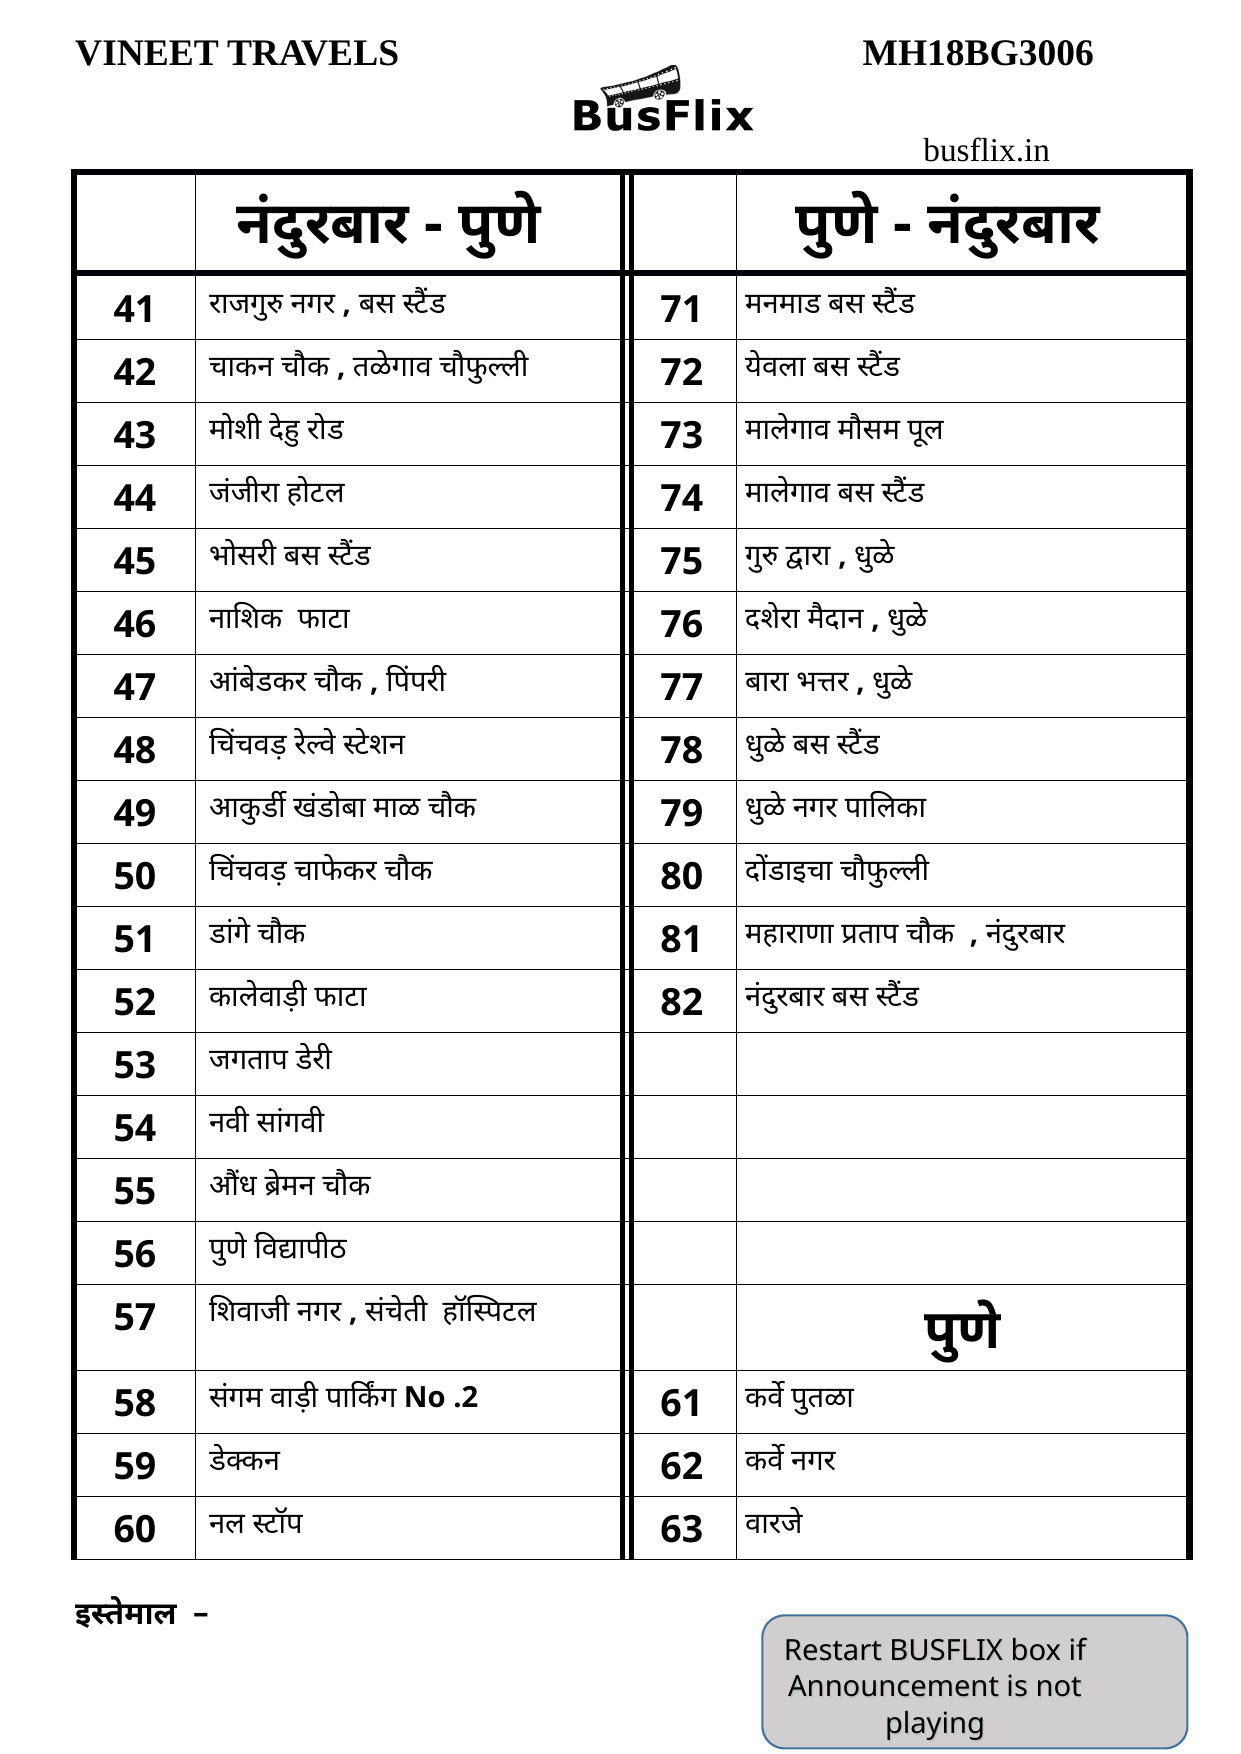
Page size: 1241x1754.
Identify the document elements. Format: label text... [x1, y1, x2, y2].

table_cell 72 [634, 340, 736, 402]
table_cell बारा भत्तर , धुळे [737, 655, 1186, 717]
table_cell [634, 1222, 736, 1284]
table_cell 60 [77, 1497, 195, 1559]
table_cell 78 [634, 718, 736, 780]
table_cell [634, 1159, 736, 1221]
table_cell नवी सांगवी [196, 1096, 620, 1158]
table_cell 57 [77, 1285, 195, 1370]
table_cell मोशी देहु रोड [196, 403, 620, 465]
table_cell नल स्टॉप [196, 1497, 620, 1559]
table_cell चिंचवड़ रेल्वे स्टेशन [196, 718, 620, 780]
table_cell [634, 1096, 736, 1158]
table_cell 82 [634, 970, 736, 1032]
table_cell कर्वे पुतळा [737, 1371, 1186, 1433]
table_cell [737, 1222, 1186, 1284]
table_cell 43 [77, 403, 195, 465]
table_cell 53 [77, 1033, 195, 1095]
table_cell 54 [77, 1096, 195, 1158]
table_cell डेक्कन [196, 1434, 620, 1496]
table_cell दोंडाइचा चौफुल्ली [737, 844, 1186, 906]
table_cell मनमाड बस स्टैंड [737, 276, 1186, 339]
table_header [77, 175, 195, 270]
table_cell 48 [77, 718, 195, 780]
table_cell 47 [77, 655, 195, 717]
table_cell 62 [634, 1434, 736, 1496]
table_cell धुळे नगर पालिका [737, 781, 1186, 843]
table_cell शिवाजी नगर , संचेती हॉस्पिटल [196, 1285, 620, 1370]
table_cell 49 [77, 781, 195, 843]
table_cell 81 [634, 907, 736, 969]
table_cell 61 [634, 1371, 736, 1433]
table_cell पुणे विद्यापीठ [196, 1222, 620, 1284]
table_cell 50 [77, 844, 195, 906]
table_cell 79 [634, 781, 736, 843]
table_cell दशेरा मैदान , धुळे [737, 592, 1186, 654]
table_cell 77 [634, 655, 736, 717]
table_cell [634, 1285, 736, 1370]
table_cell वारजे [737, 1497, 1186, 1559]
table_cell 46 [77, 592, 195, 654]
table_cell 41 [77, 276, 195, 339]
table_cell 45 [77, 529, 195, 591]
table_cell मालेगाव मौसम पूल [737, 403, 1186, 465]
table_cell डांगे चौक [196, 907, 620, 969]
table_cell 51 [77, 907, 195, 969]
table_cell 58 [77, 1371, 195, 1433]
table_header पुणे - नंदुरबार [737, 175, 1186, 270]
table_header [634, 175, 736, 270]
table_cell आकुर्डी खंडोबा माळ चौक [196, 781, 620, 843]
table_cell धुळे बस स्टैंड [737, 718, 1186, 780]
table_cell 76 [634, 592, 736, 654]
table_cell [634, 1033, 736, 1095]
table_cell चिंचवड़ चाफेकर चौक [196, 844, 620, 906]
table_cell 52 [77, 970, 195, 1032]
table_cell 74 [634, 466, 736, 528]
table_cell कालेवाड़ी फाटा [196, 970, 620, 1032]
table_cell 75 [634, 529, 736, 591]
table_cell गुरु द्वारा , धुळे [737, 529, 1186, 591]
table_cell 42 [77, 340, 195, 402]
table_cell येवला बस स्टैंड [737, 340, 1186, 402]
table_header नंदुरबार - पुणे [196, 175, 620, 270]
table_cell नाशिक फाटा [196, 592, 620, 654]
table_cell 44 [77, 466, 195, 528]
table_cell 71 [634, 276, 736, 339]
table_cell 63 [634, 1497, 736, 1559]
table_cell औंध ब्रेमन चौक [196, 1159, 620, 1221]
table_cell राजगुरु नगर , बस स्टैंड [196, 276, 620, 339]
table_cell [737, 1096, 1186, 1158]
table_cell महाराणा प्रताप चौक , नंदुरबार [737, 907, 1186, 969]
table_cell जगताप डेरी [196, 1033, 620, 1095]
table_cell जंजीरा होटल [196, 466, 620, 528]
table_cell 56 [77, 1222, 195, 1284]
table_cell नंदुरबार बस स्टैंड [737, 970, 1186, 1032]
table_cell भोसरी बस स्टैंड [196, 529, 620, 591]
table_cell पुणे [737, 1285, 1186, 1370]
table_cell 80 [634, 844, 736, 906]
table_cell [737, 1159, 1186, 1221]
table_cell आंबेडकर चौक , पिंपरी [196, 655, 620, 717]
table_cell 73 [634, 403, 736, 465]
table_cell कर्वे नगर [737, 1434, 1186, 1496]
table_cell [737, 1033, 1186, 1095]
table_cell मालेगाव बस स्टैंड [737, 466, 1186, 528]
table_cell 59 [77, 1434, 195, 1496]
text इस्तेमाल – [75, 1591, 1165, 1634]
table_cell संगम वाड़ी पार्किंग No .2 [196, 1371, 620, 1433]
table_cell चाकन चौक , तळेगाव चौफुल्ली [196, 340, 620, 402]
table_cell 55 [77, 1159, 195, 1221]
